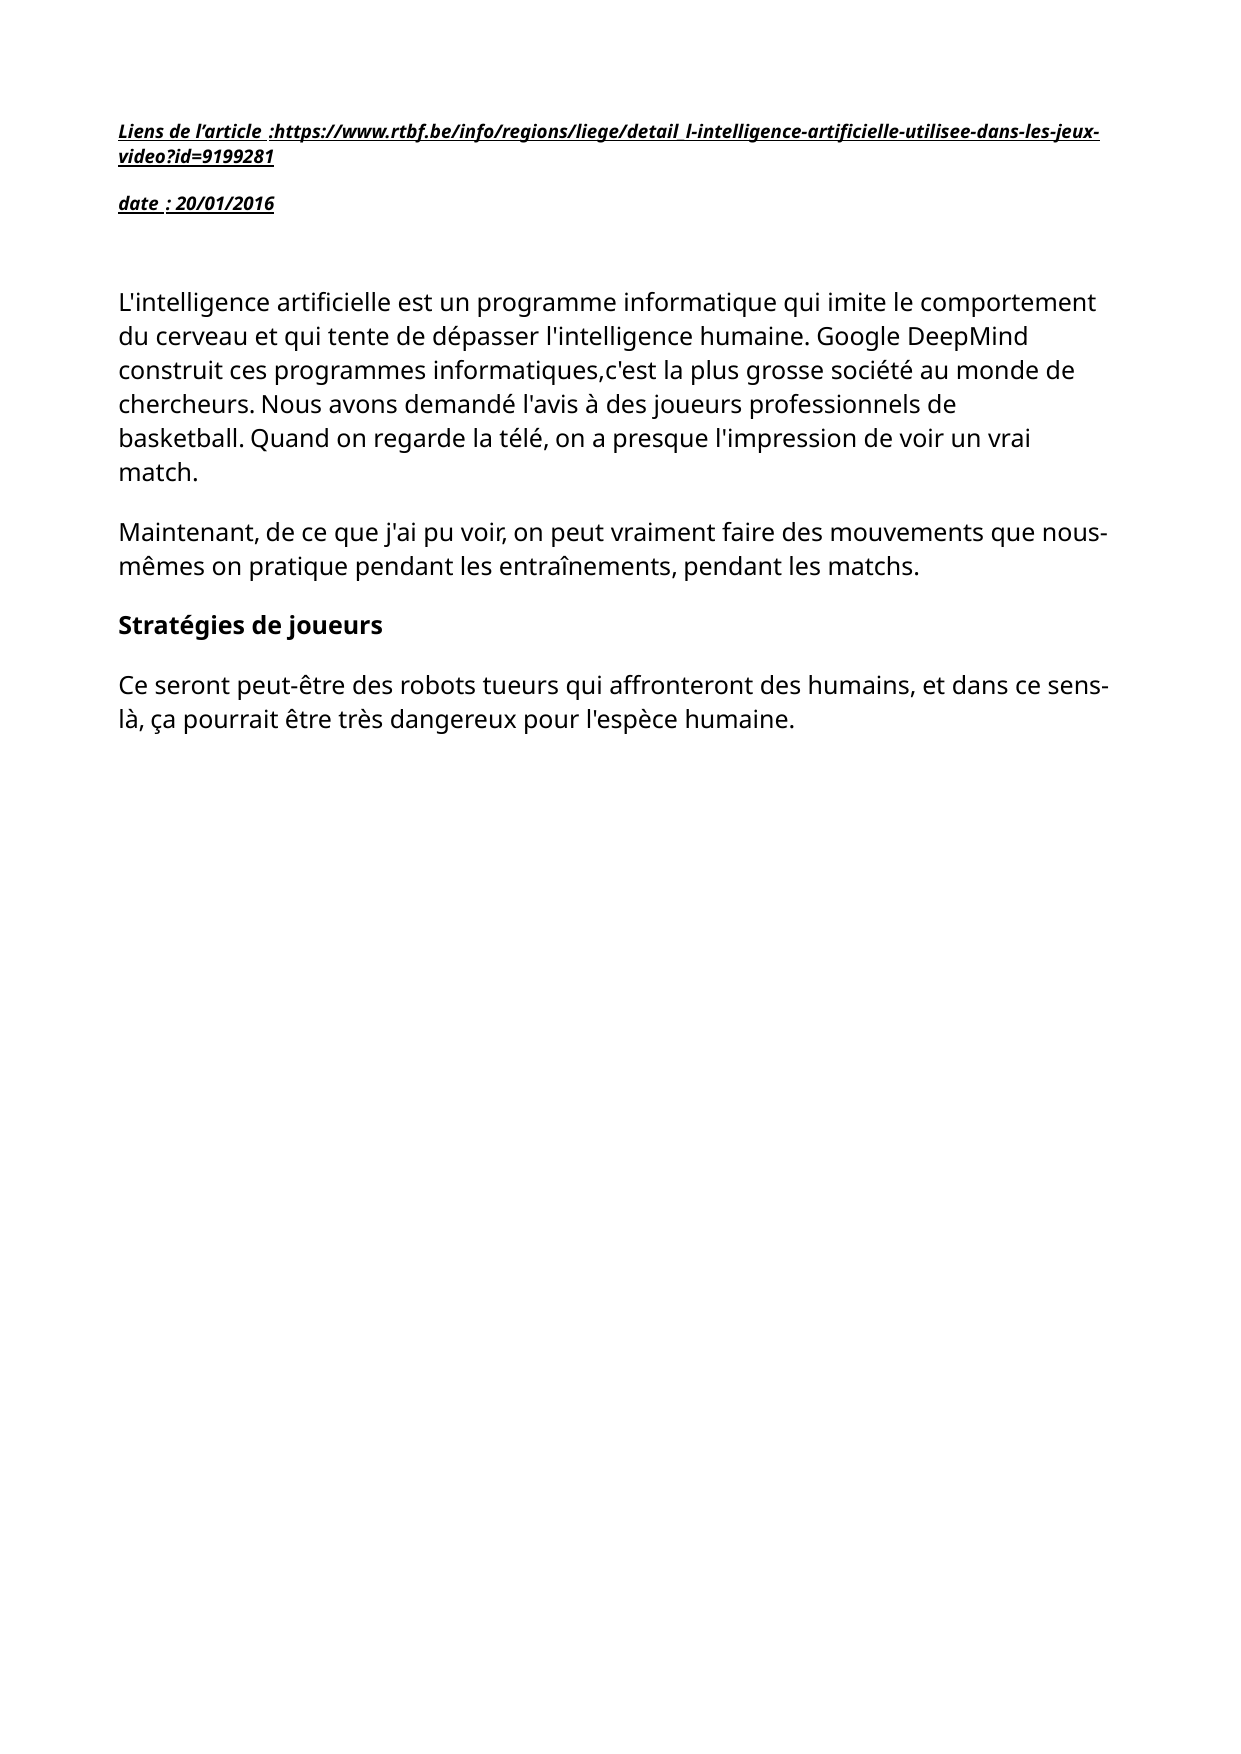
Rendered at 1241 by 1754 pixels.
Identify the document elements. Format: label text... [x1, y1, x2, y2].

text L'intelligence artificielle est un programme informatique qui imite le comportement du cerveau et qui tente de dépasser l'intelligence humaine. Google DeepMind construit ces programmes informatiques,c'est la plus grosse société au monde de chercheurs. Nous avons demandé l'avis à des joueurs professionnels de basketball. Quand on regarde la télé, on a presque l'impression de voir un vrai match. Maintenant, de ce que j'ai pu voir, on peut vraiment faire des mouvements que nous-mêmes on pratique pendant les entraînements, pendant les matchs. Stratégies de joueurs Ce seront peut-être des robots tueurs qui affronteront des humains, et dans ce sens-là, ça pourrait être très dangereux pour l'espèce humaine. [118, 284, 1122, 783]
text Liens de l’article :https://www.rtbf.be/info/regions/liege/detail_l-intelligence-artificielle-utilisee-dans-les-jeux-video?id=9199281 [118, 118, 1122, 169]
text date : 20/01/2016 [118, 191, 1122, 216]
